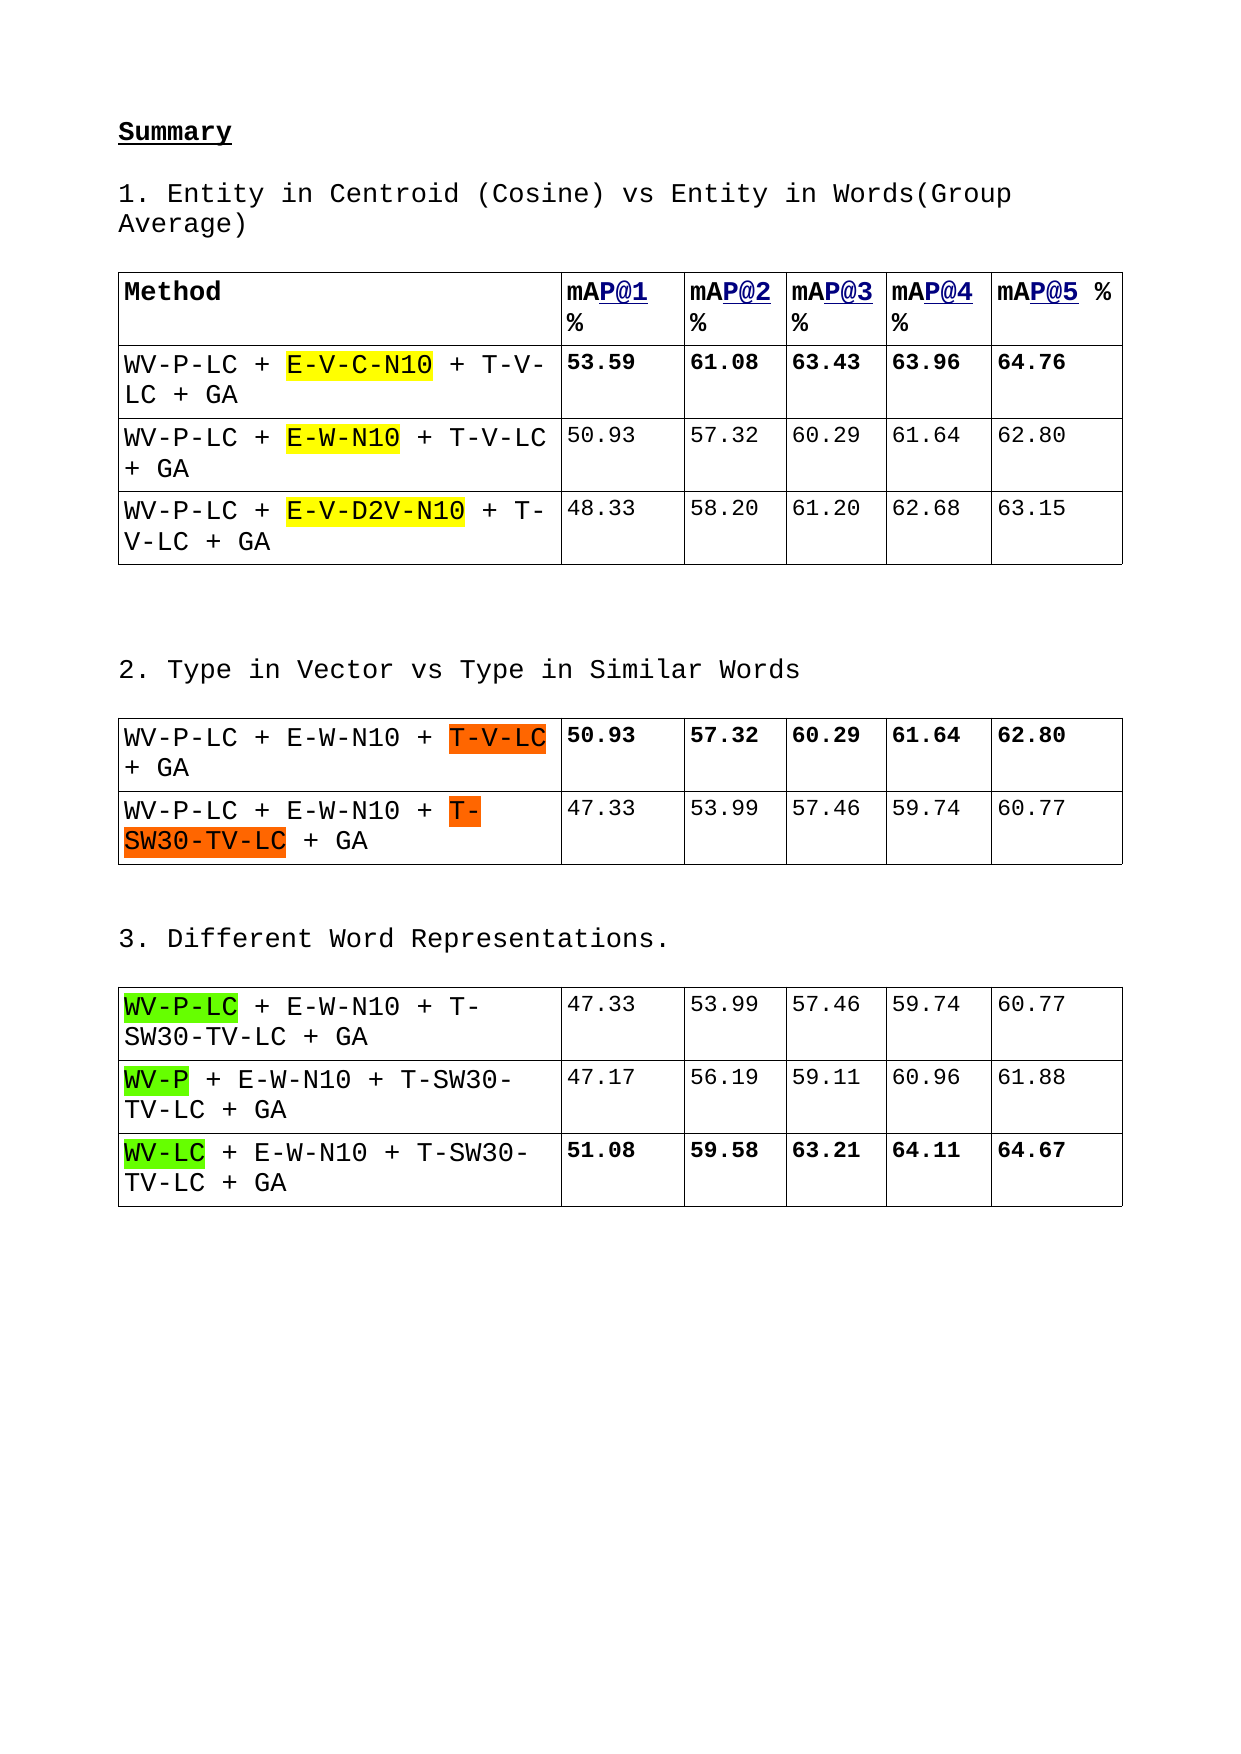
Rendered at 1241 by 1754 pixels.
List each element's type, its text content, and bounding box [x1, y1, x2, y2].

table_cell 53.99 [685, 792, 786, 864]
table_cell 59.74 [887, 792, 991, 864]
table_cell 61.64 [887, 419, 991, 491]
table_cell 61.20 [787, 492, 886, 564]
table_cell 63.96 [887, 346, 991, 418]
table_header WV-P-LC + E-W-N10 + T-V-LC + GA [119, 719, 561, 791]
table_header WV-P-LC + E-W-N10 + T-SW30-TV-LC + GA [119, 988, 561, 1060]
table_cell 64.76 [992, 346, 1122, 418]
table_cell 47.17 [562, 1061, 684, 1133]
table_cell 61.88 [992, 1061, 1122, 1133]
text 2. Type in Vector vs Type in Similar Words [118, 656, 1122, 687]
table_cell 64.67 [992, 1134, 1122, 1206]
table_header 60.77 [992, 988, 1122, 1060]
table_cell WV-P-LC + E-V-D2V-N10 + T-V-LC + GA [119, 492, 561, 564]
table_header mAP@4 % [887, 273, 991, 345]
table_cell 47.33 [562, 792, 684, 864]
table_header 60.29 [787, 719, 886, 791]
table_cell WV-LC + E-W-N10 + T-SW30-TV-LC + GA [119, 1134, 561, 1206]
table_cell 63.21 [787, 1134, 886, 1206]
table_header 61.64 [887, 719, 991, 791]
table_cell 59.58 [685, 1134, 786, 1206]
table_header mAP@1 % [562, 273, 684, 345]
table_cell 61.08 [685, 346, 786, 418]
table_cell 48.33 [562, 492, 684, 564]
table_header mAP@2 % [685, 273, 786, 345]
table_header mAP@5 % [992, 273, 1122, 345]
table_header 50.93 [562, 719, 684, 791]
table_cell WV-P-LC + E-V-C-N10 + T-V-LC + GA [119, 346, 561, 418]
table_cell 53.59 [562, 346, 684, 418]
table_cell 63.15 [992, 492, 1122, 564]
table_cell 60.77 [992, 792, 1122, 864]
table_cell 60.29 [787, 419, 886, 491]
table_cell WV-P-LC + E-W-N10 + T-SW30-TV-LC + GA [119, 792, 561, 864]
table_header 47.33 [562, 988, 684, 1060]
table_header 57.32 [685, 719, 786, 791]
table_cell 50.93 [562, 419, 684, 491]
table_header 62.80 [992, 719, 1122, 791]
table_cell 62.80 [992, 419, 1122, 491]
table_header 59.74 [887, 988, 991, 1060]
table_cell 59.11 [787, 1061, 886, 1133]
table_cell 58.20 [685, 492, 786, 564]
table_cell 56.19 [685, 1061, 786, 1133]
table_cell 51.08 [562, 1134, 684, 1206]
text 3. Different Word Representations. [118, 925, 1122, 956]
table_cell 57.32 [685, 419, 786, 491]
table_cell 60.96 [887, 1061, 991, 1133]
table_header Method [119, 273, 561, 345]
table_header mAP@3 % [787, 273, 886, 345]
text Summary [118, 118, 1122, 149]
table_header 57.46 [787, 988, 886, 1060]
table_cell 63.43 [787, 346, 886, 418]
table_cell 57.46 [787, 792, 886, 864]
table_cell WV-P + E-W-N10 + T-SW30-TV-LC + GA [119, 1061, 561, 1133]
table_cell 62.68 [887, 492, 991, 564]
table_cell 64.11 [887, 1134, 991, 1206]
table_header 53.99 [685, 988, 786, 1060]
table_cell WV-P-LC + E-W-N10 + T-V-LC + GA [119, 419, 561, 491]
text 1. Entity in Centroid (Cosine) vs Entity in Words(Group Average) [118, 179, 1122, 241]
